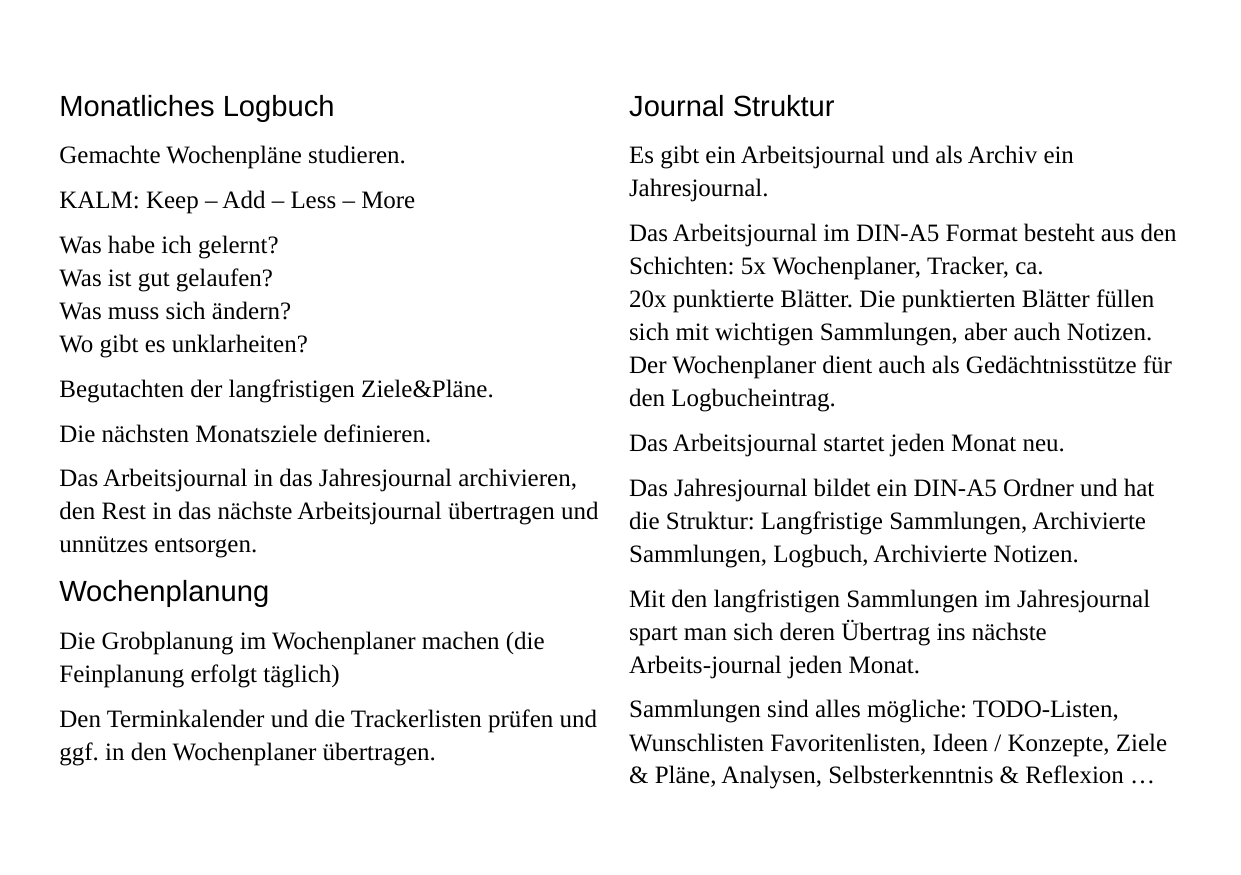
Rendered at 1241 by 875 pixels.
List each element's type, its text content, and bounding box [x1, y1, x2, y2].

text Es gibt ein Arbeitsjournal und als Archiv ein Jahresjournal. [629, 140, 1181, 202]
text Das Arbeitsjournal startet jeden Monat neu. [629, 428, 1181, 457]
text Sammlungen sind alles mögliche: TODO-Listen, Wunschlisten Favoritenlisten, Ideen / Konzepte, Ziele & Pläne, Analysen, Selbsterkenntnis & Reflexion … [629, 694, 1181, 789]
text Was habe ich gelernt? Was ist gut gelaufen? Was muss sich ändern? Wo gibt es unklarheiten? [59, 230, 611, 358]
text Die Grobplanung im Wochenplaner machen (die Feinplanung erfolgt täglich) [59, 626, 611, 688]
text Die nächsten Monatsziele definieren. [59, 419, 611, 447]
subtitle Wochenplanung [59, 574, 611, 608]
text Mit den langfristigen Sammlungen im Jahresjournal spart man sich deren Übertrag ins nächste Arbeits‑journal jeden Monat. [629, 584, 1181, 678]
text Begutachten der langfristigen Ziele&Pläne. [59, 374, 611, 403]
text Das Jahresjournal bildet ein DIN-A5 Ordner und hat die Struktur: Langfristige Sammlungen, Archivierte Sammlungen, Logbuch, Archivierte Notizen. [629, 473, 1181, 568]
text Das Arbeitsjournal im DIN-A5 Format besteht aus den Schichten: 5x Wochenplaner, Tracker, ca. 20x punktierte Blätter. Die punktierten Blätter füllen sich mit wichtigen Sammlungen, aber auch Notizen. Der Wochenplaner dient auch als Gedächtnisstütze für den Logbucheintrag. [629, 218, 1181, 412]
subtitle Journal Struktur [629, 88, 1181, 122]
text Den Terminkalender und die Trackerlisten prüfen und ggf. in den Wochenplaner übertragen. [59, 704, 611, 766]
text Das Arbeitsjournal in das Jahresjournal archivieren, den Rest in das nächste Arbeitsjournal übertragen und unnützes entsorgen. [59, 463, 611, 558]
subtitle Monatliches Logbuch [59, 88, 611, 122]
text Gemachte Wochenpläne studieren. [59, 140, 611, 169]
text KALM: Keep – Add – Less – More [59, 185, 611, 214]
